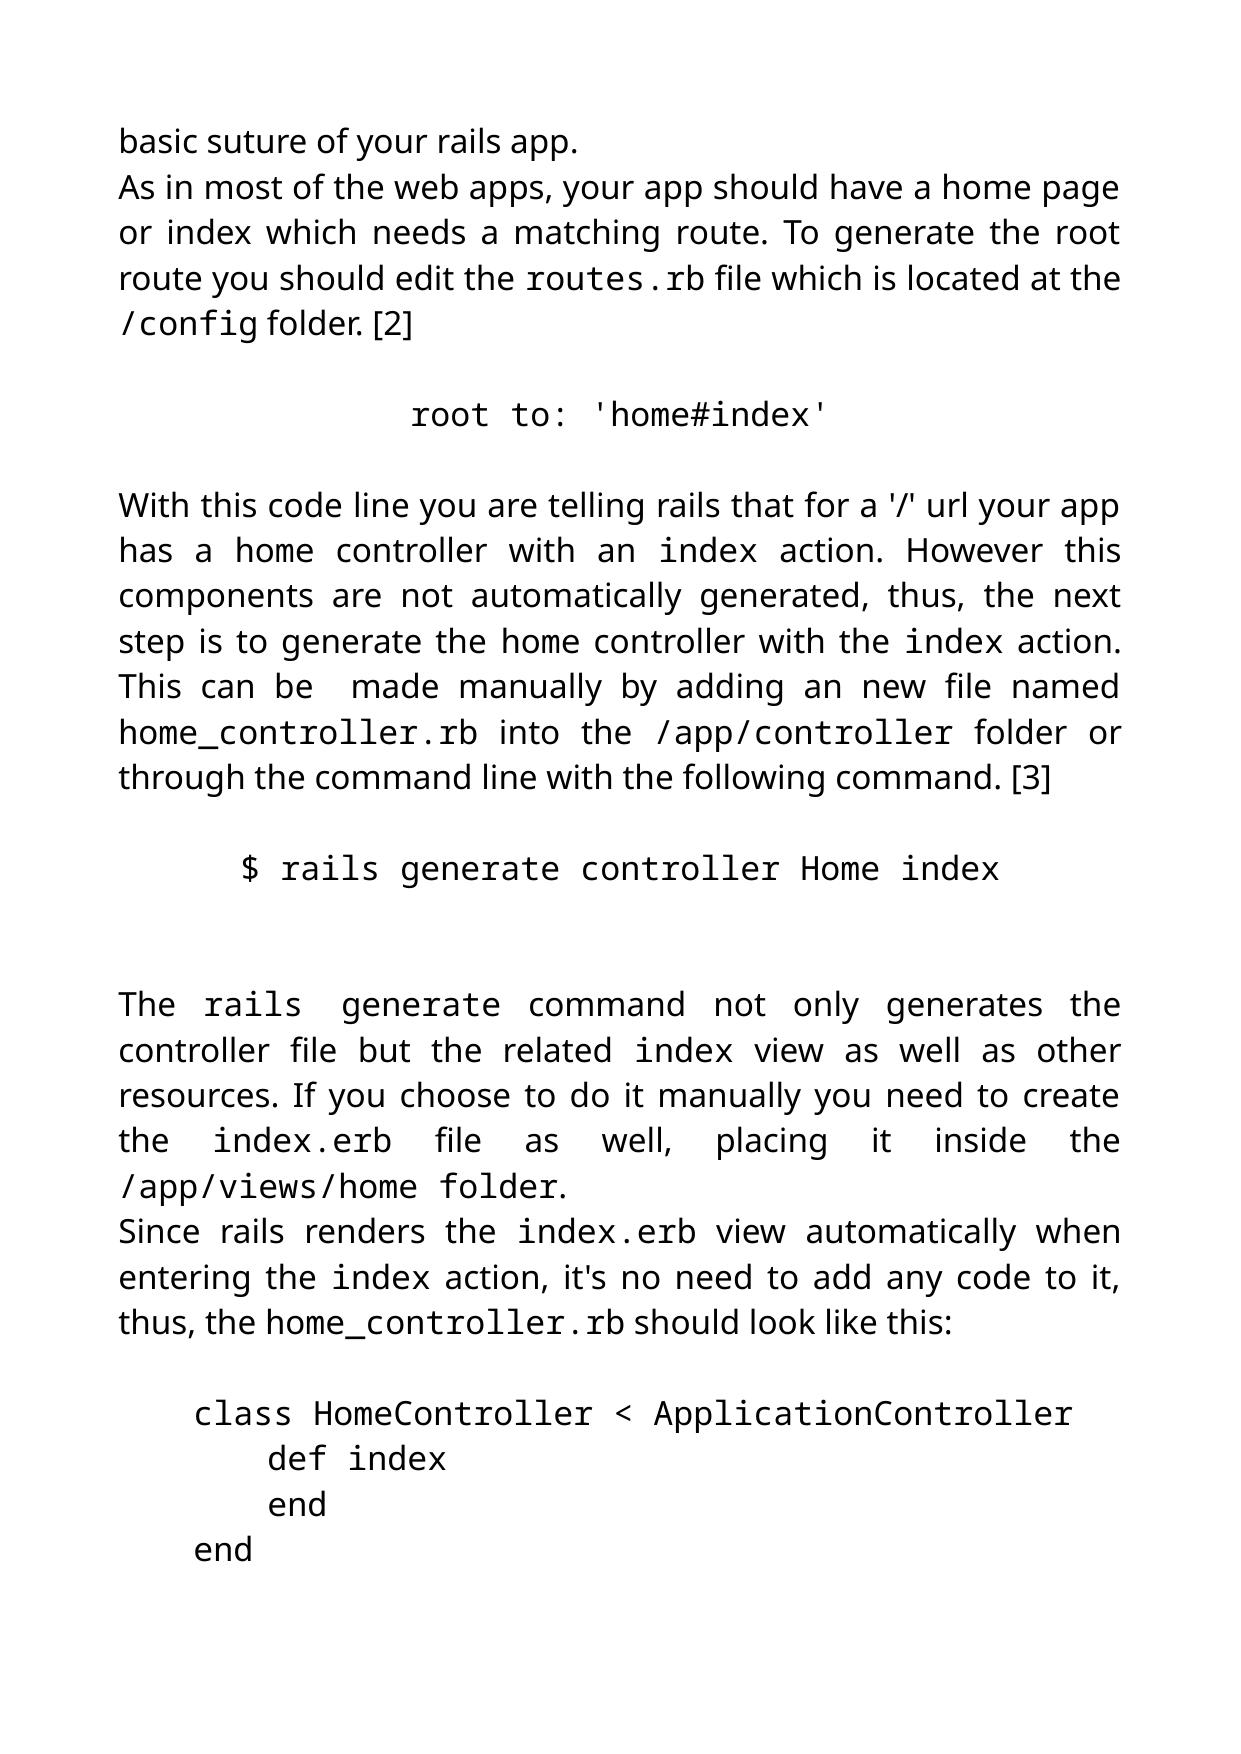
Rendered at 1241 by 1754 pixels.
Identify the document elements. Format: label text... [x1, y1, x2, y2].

text The rails generate command not only generates the controller file but the related index view as well as other resources. If you choose to do it manually you need to create the index.erb file as well, placing it inside the /app/views/home folder. [118, 981, 1122, 1208]
text As in most of the web apps, your app should have a home page or index which needs a matching route. To generate the root route you should edit the routes.rb file which is located at the /config folder. [2] [118, 163, 1122, 345]
text end [193, 1481, 1122, 1526]
text end [193, 1526, 1122, 1571]
text $ rails generate controller Home index [118, 845, 1122, 890]
text root to: 'home#index' [118, 391, 1122, 436]
text Since rails renders the index.erb view automatically when entering the index action, it's no need to add any code to it, thus, the home_controller.rb should look like this: [118, 1208, 1122, 1344]
text basic suture of your rails app. [118, 118, 1122, 163]
text With this code line you are telling rails that for a '/' url your app has a home controller with an index action. However this components are not automatically generated, thus, the next step is to generate the home controller with the index action. This can be made manually by adding an new file named home_controller.rb into the /app/controller folder or through the command line with the following command. [3] [118, 481, 1122, 799]
text class HomeController < ApplicationController [193, 1390, 1122, 1435]
text def index [193, 1435, 1122, 1481]
